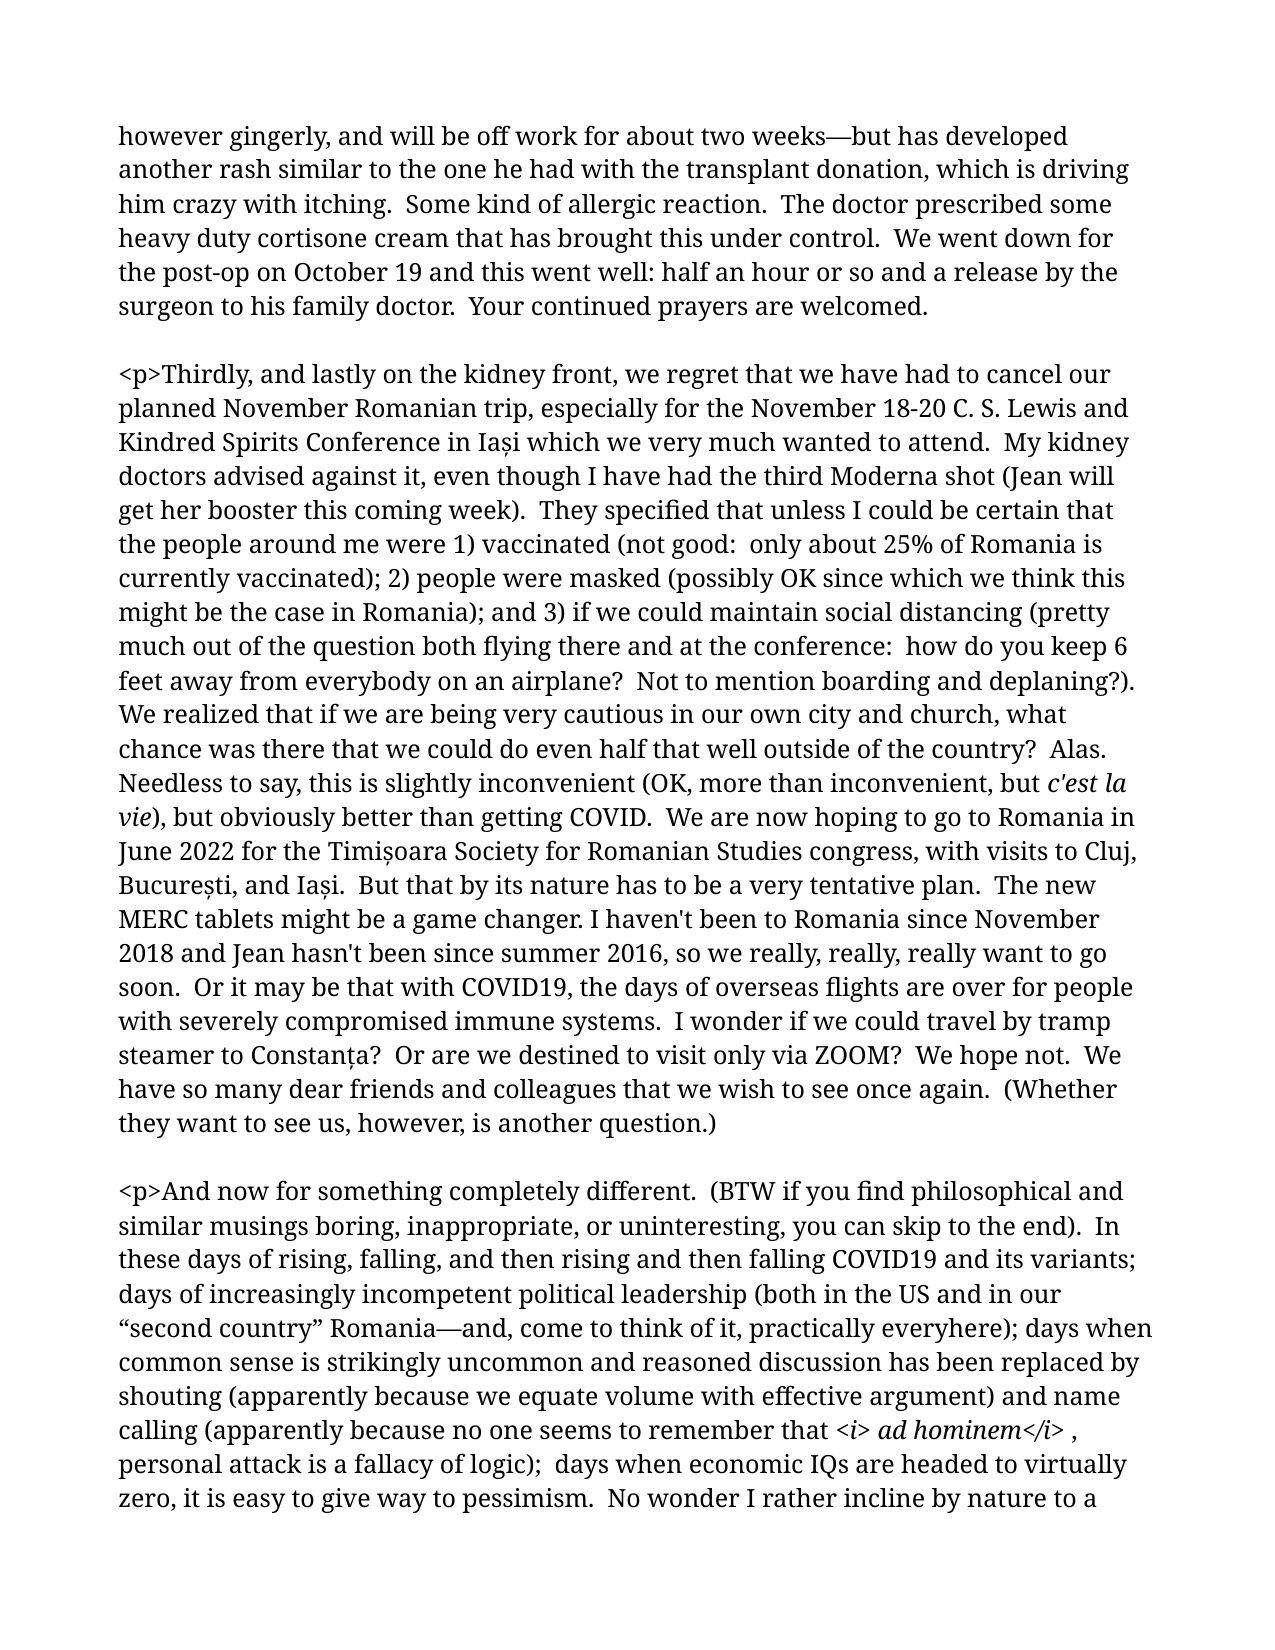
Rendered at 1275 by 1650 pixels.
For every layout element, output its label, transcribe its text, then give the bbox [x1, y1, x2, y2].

text <p>Thirdly, and lastly on the kidney front, we regret that we have had to cancel our planned November Romanian trip, especially for the November 18-20 C. S. Lewis and Kindred Spirits Conference in Iași which we very much wanted to attend. My kidney doctors advised against it, even though I have had the third Moderna shot (Jean will get her booster this coming week). They specified that unless I could be certain that the people around me were 1) vaccinated (not good: only about 25% of Romania is currently vaccinated); 2) people were masked (possibly OK since which we think this might be the case in Romania); and 3) if we could maintain social distancing (pretty much out of the question both flying there and at the conference: how do you keep 6 feet away from everybody on an airplane? Not to mention boarding and deplaning?). We realized that if we are being very cautious in our own city and church, what chance was there that we could do even half that well outside of the country? Alas. Needless to say, this is slightly inconvenient (OK, more than inconvenient, but c'est la vie), but obviously better than getting COVID. We are now hoping to go to Romania in June 2022 for the Timișoara Society for Romanian Studies congress, with visits to Cluj, București, and Iași. But that by its nature has to be a very tentative plan. The new MERC tablets might be a game changer. I haven't been to Romania since November 2018 and Jean hasn't been since summer 2016, so we really, really, really want to go soon. Or it may be that with COVID19, the days of overseas flights are over for people with severely compromised immune systems. I wonder if we could travel by tramp steamer to Constanța? Or are we destined to visit only via ZOOM? We hope not. We have so many dear friends and colleagues that we wish to see once again. (Whether they want to see us, however, is another question.) [118, 357, 1157, 1140]
text however gingerly, and will be off work for about two weeks—but has developed another rash similar to the one he had with the transplant donation, which is driving him crazy with itching. Some kind of allergic reaction. The doctor prescribed some heavy duty cortisone cream that has brought this under control. We went down for the post-op on October 19 and this went well: half an hour or so and a release by the surgeon to his family doctor. Your continued prayers are welcomed. [118, 118, 1157, 322]
text <p>And now for something completely different. (BTW if you find philosophical and similar musings boring, inappropriate, or uninteresting, you can skip to the end). In these days of rising, falling, and then rising and then falling COVID19 and its variants; days of increasingly incompetent political leadership (both in the US and in our “second country” Romania—and, come to think of it, practically everyhere); days when common sense is strikingly uncommon and reasoned discussion has been replaced by shouting (apparently because we equate volume with effective argument) and name calling (apparently because no one seems to remember that <i> ad hominem</i> , personal attack is a fallacy of logic); days when economic IQs are headed to virtually zero, it is easy to give way to pessimism. No wonder I rather incline by nature to a [118, 1174, 1157, 1515]
